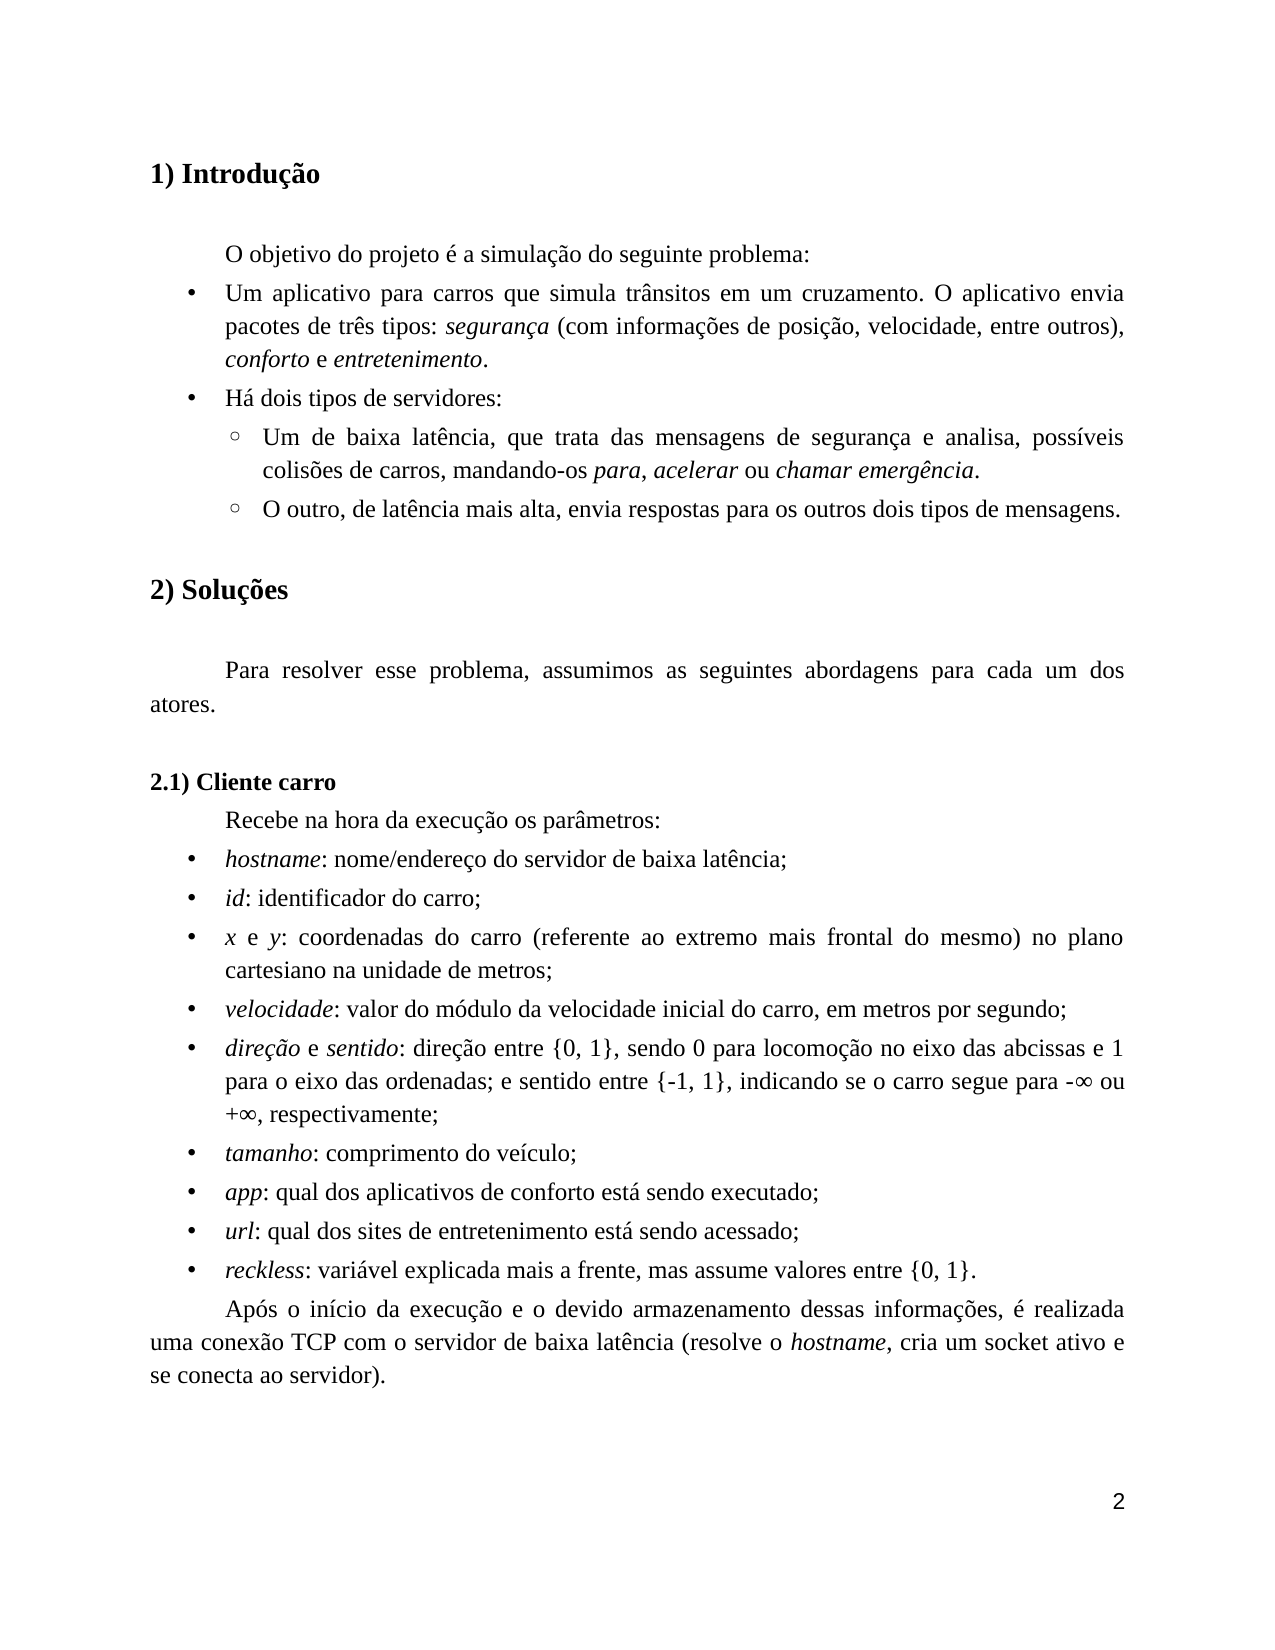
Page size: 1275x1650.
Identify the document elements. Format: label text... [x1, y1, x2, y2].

list Um aplicativo para carros que simula trânsitos em um cruzamento. O aplicativo envia pacotes de três tipos: segurança (com informações de posição, velocidade, entre outros), conforto e entretenimento. [187, 278, 1125, 373]
list velocidade: valor do módulo da velocidade inicial do carro, em metros por segundo; [187, 994, 1125, 1023]
list hostname: nome/endereço do servidor de baixa latência; [187, 844, 1125, 873]
text Após o início da execução e o devido armazenamento dessas informações, é realizada uma conexão TCP com o servidor de baixa latência (resolve o hostname, cria um socket ativo e se conecta ao servidor). [150, 1294, 1125, 1389]
list O outro, de latência mais alta, envia respostas para os outros dois tipos de mensagens. [225, 494, 1125, 523]
list Há dois tipos de servidores: [187, 383, 1125, 412]
list x e y: coordenadas do carro (referente ao extremo mais frontal do mesmo) no plano cartesiano na unidade de metros; [187, 922, 1125, 984]
text 2) Soluções [150, 572, 1125, 606]
text Recebe na hora da execução os parâmetros: [150, 806, 1125, 834]
list direção e sentido: direção entre {0, 1}, sendo 0 para locomoção no eixo das abcissas e 1 para o eixo das ordenadas; e sentido entre {-1, 1}, indicando se o carro segue para -∞ ou +∞, respectivamente; [187, 1033, 1125, 1128]
list reckless: variável explicada mais a frente, mas assume valores entre {0, 1}. [187, 1255, 1125, 1284]
list tamanho: comprimento do veículo; [187, 1138, 1125, 1167]
list id: identificador do carro; [187, 883, 1125, 912]
text O objetivo do projeto é a simulação do seguinte problema: [150, 239, 1125, 268]
text 1) Introdução [150, 156, 1125, 189]
list app: qual dos aplicativos de conforto está sendo executado; [187, 1177, 1125, 1206]
text 2.1) Cliente carro [150, 767, 1125, 795]
list Um de baixa latência, que trata das mensagens de segurança e analisa, possíveis colisões de carros, mandando-os para, acelerar ou chamar emergência. [225, 422, 1125, 484]
text Para resolver esse problema, assumimos as seguintes abordagens para cada um dos atores. [150, 656, 1125, 717]
list url: qual dos sites de entretenimento está sendo acessado; [187, 1216, 1125, 1245]
